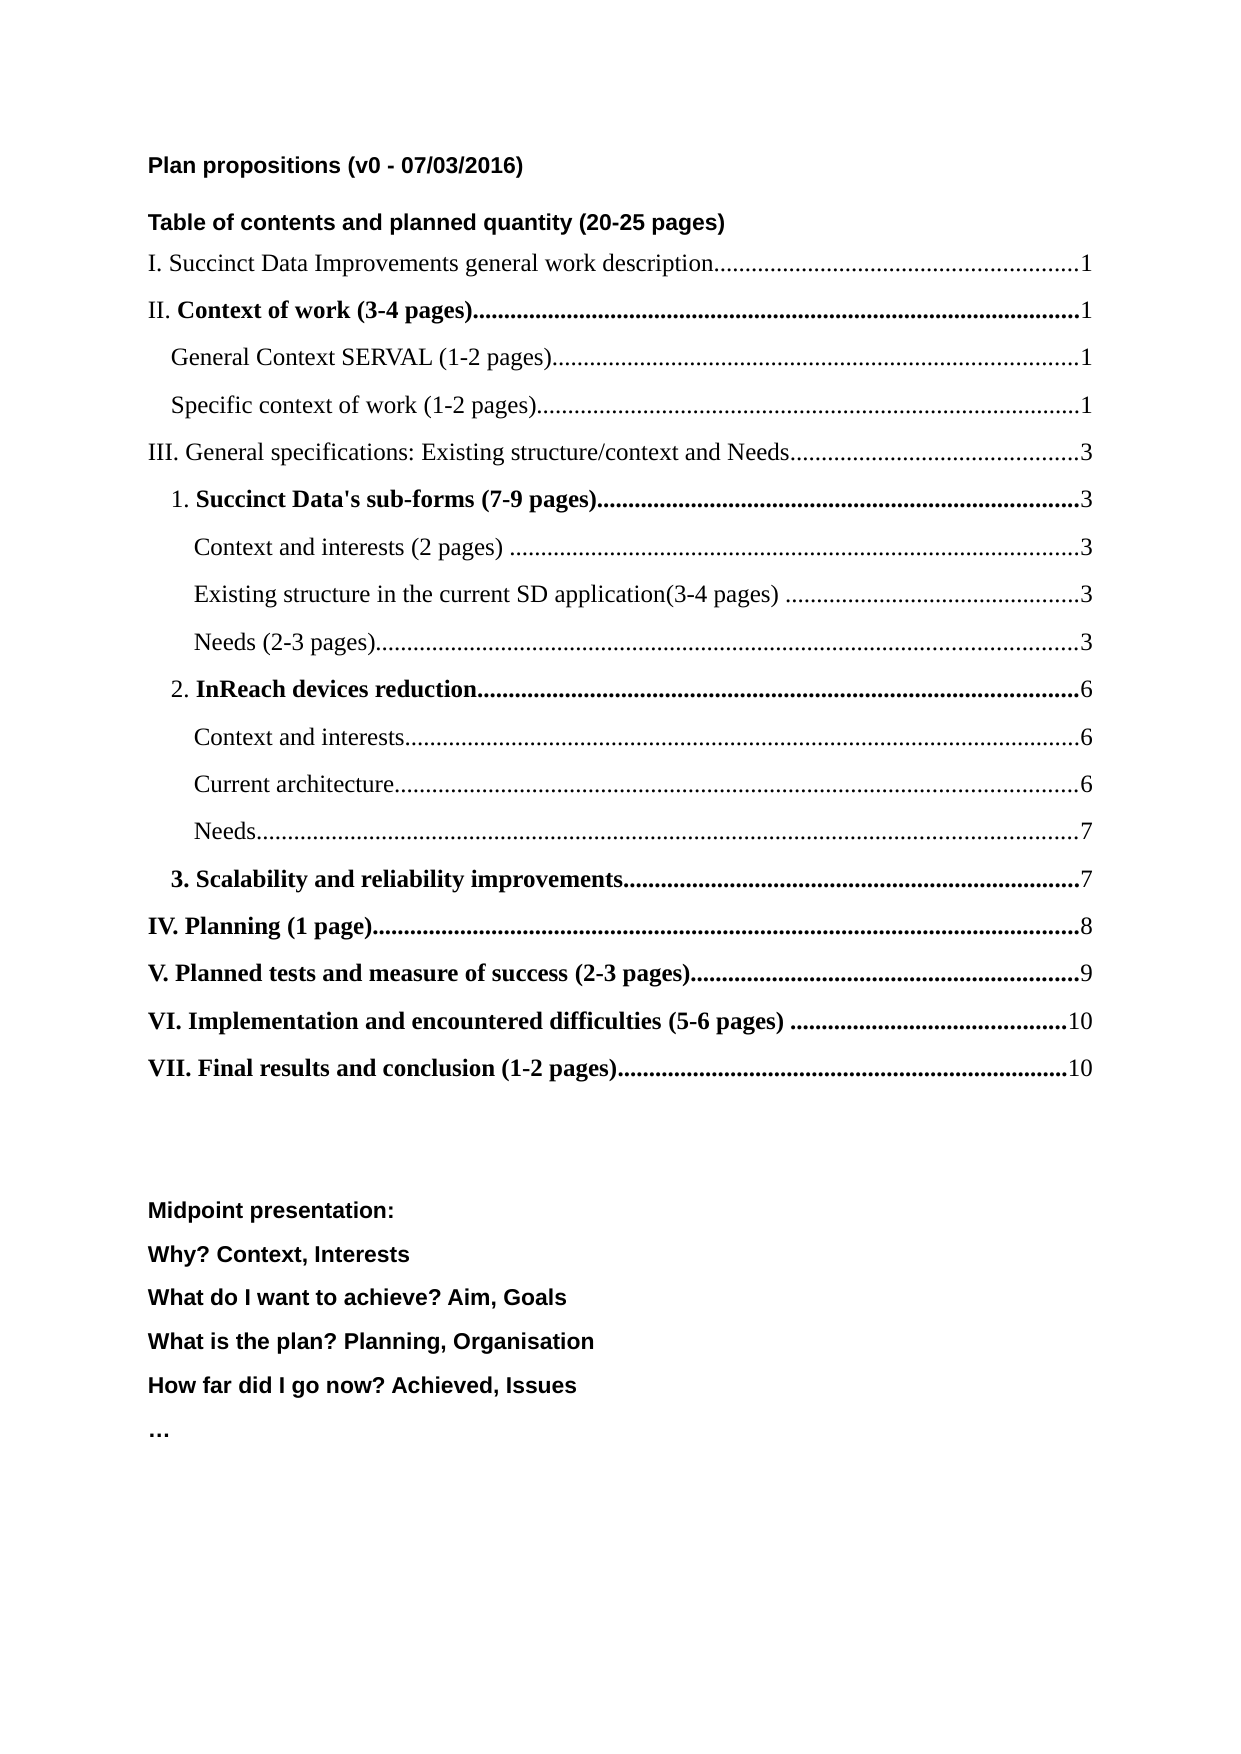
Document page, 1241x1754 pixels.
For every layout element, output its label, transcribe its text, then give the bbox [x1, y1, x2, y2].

text II. Context of work (3-4 pages) 1 [148, 295, 1093, 324]
text What do I want to achieve? Aim, Goals [148, 1279, 1093, 1311]
text IV. Planning (1 page) 8 [148, 911, 1093, 940]
text Context and interests 6 [193, 722, 1093, 750]
text III. General specifications: Existing structure/context and Needs 3 [148, 437, 1093, 466]
text Context and interests (2 pages) 3 [193, 532, 1093, 561]
text VII. Final results and conclusion (1-2 pages) 10 [148, 1053, 1093, 1082]
text Midpoint presentation: [148, 1192, 1093, 1223]
text 1. Succinct Data's sub-forms (7-9 pages) 3 [171, 484, 1093, 513]
text What is the plan? Planning, Organisation [148, 1323, 1093, 1354]
text General Context SERVAL (1-2 pages) 1 [171, 342, 1093, 371]
text I. Succinct Data Improvements general work description 1 [148, 248, 1093, 276]
text Needs 7 [193, 816, 1093, 845]
text 2. InReach devices reduction 6 [171, 674, 1093, 703]
text … [148, 1411, 1093, 1442]
text Current architecture 6 [193, 769, 1093, 798]
text How far did I go now? Achieved, Issues [148, 1367, 1093, 1398]
text V. Planned tests and measure of success (2-3 pages) 9 [148, 958, 1093, 987]
subtitle Table of contents and planned quantity (20-25 pages) [148, 204, 1093, 235]
text Why? Context, Interests [148, 1236, 1093, 1267]
text Existing structure in the current SD application(3-4 pages) 3 [193, 579, 1093, 608]
text VI. Implementation and encountered difficulties (5-6 pages) 10 [148, 1006, 1093, 1035]
text Specific context of work (1-2 pages) 1 [171, 390, 1093, 418]
text Needs (2-3 pages) 3 [193, 627, 1093, 656]
text 3. Scalability and reliability improvements 7 [171, 864, 1093, 892]
text Plan propositions (v0 - 07/03/2016) [148, 148, 1093, 179]
